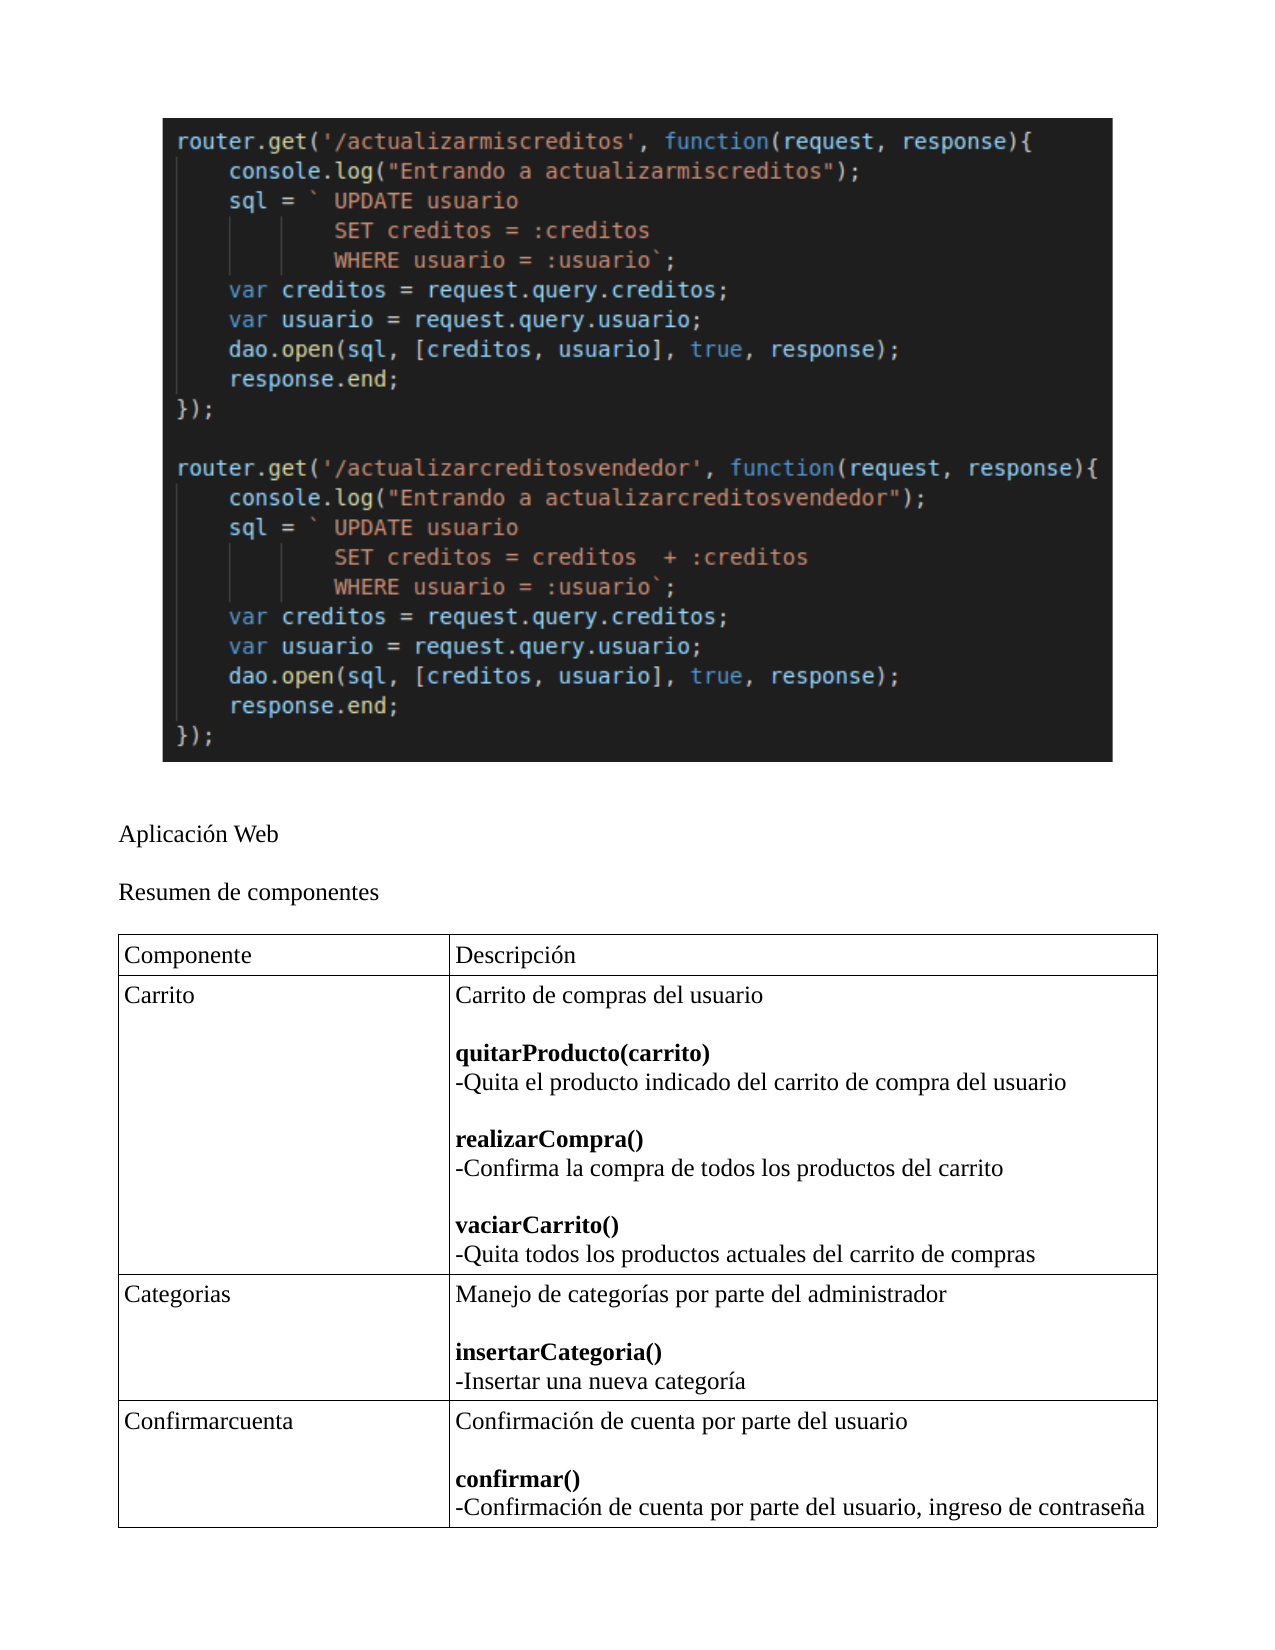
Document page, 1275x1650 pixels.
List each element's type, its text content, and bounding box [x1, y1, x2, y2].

table_cell Carrito [119, 976, 449, 1274]
picture [162, 118, 1113, 762]
table_cell Carrito de compras del usuario quitarProducto(carrito) -Quita el producto indicado del carrito de compra del usuario realizarCompra() -Confirma la compra de todos los productos del carrito vaciarCarrito() -Quita todos los productos actuales del carrito de compras [450, 976, 1157, 1274]
table_header Descripción [450, 935, 1157, 975]
table_cell Manejo de categorías por parte del administrador insertarCategoria() -Insertar una nueva categoría [450, 1275, 1157, 1400]
table_cell Categorias [119, 1275, 449, 1400]
text Aplicación Web [118, 819, 1157, 848]
text Resumen de componentes [118, 877, 1157, 906]
table_header Componente [119, 935, 449, 975]
table_cell Confirmarcuenta [119, 1401, 449, 1527]
table_cell Confirmación de cuenta por parte del usuario confirmar() -Confirmación de cuenta por parte del usuario, ingreso de contraseña [450, 1401, 1157, 1527]
